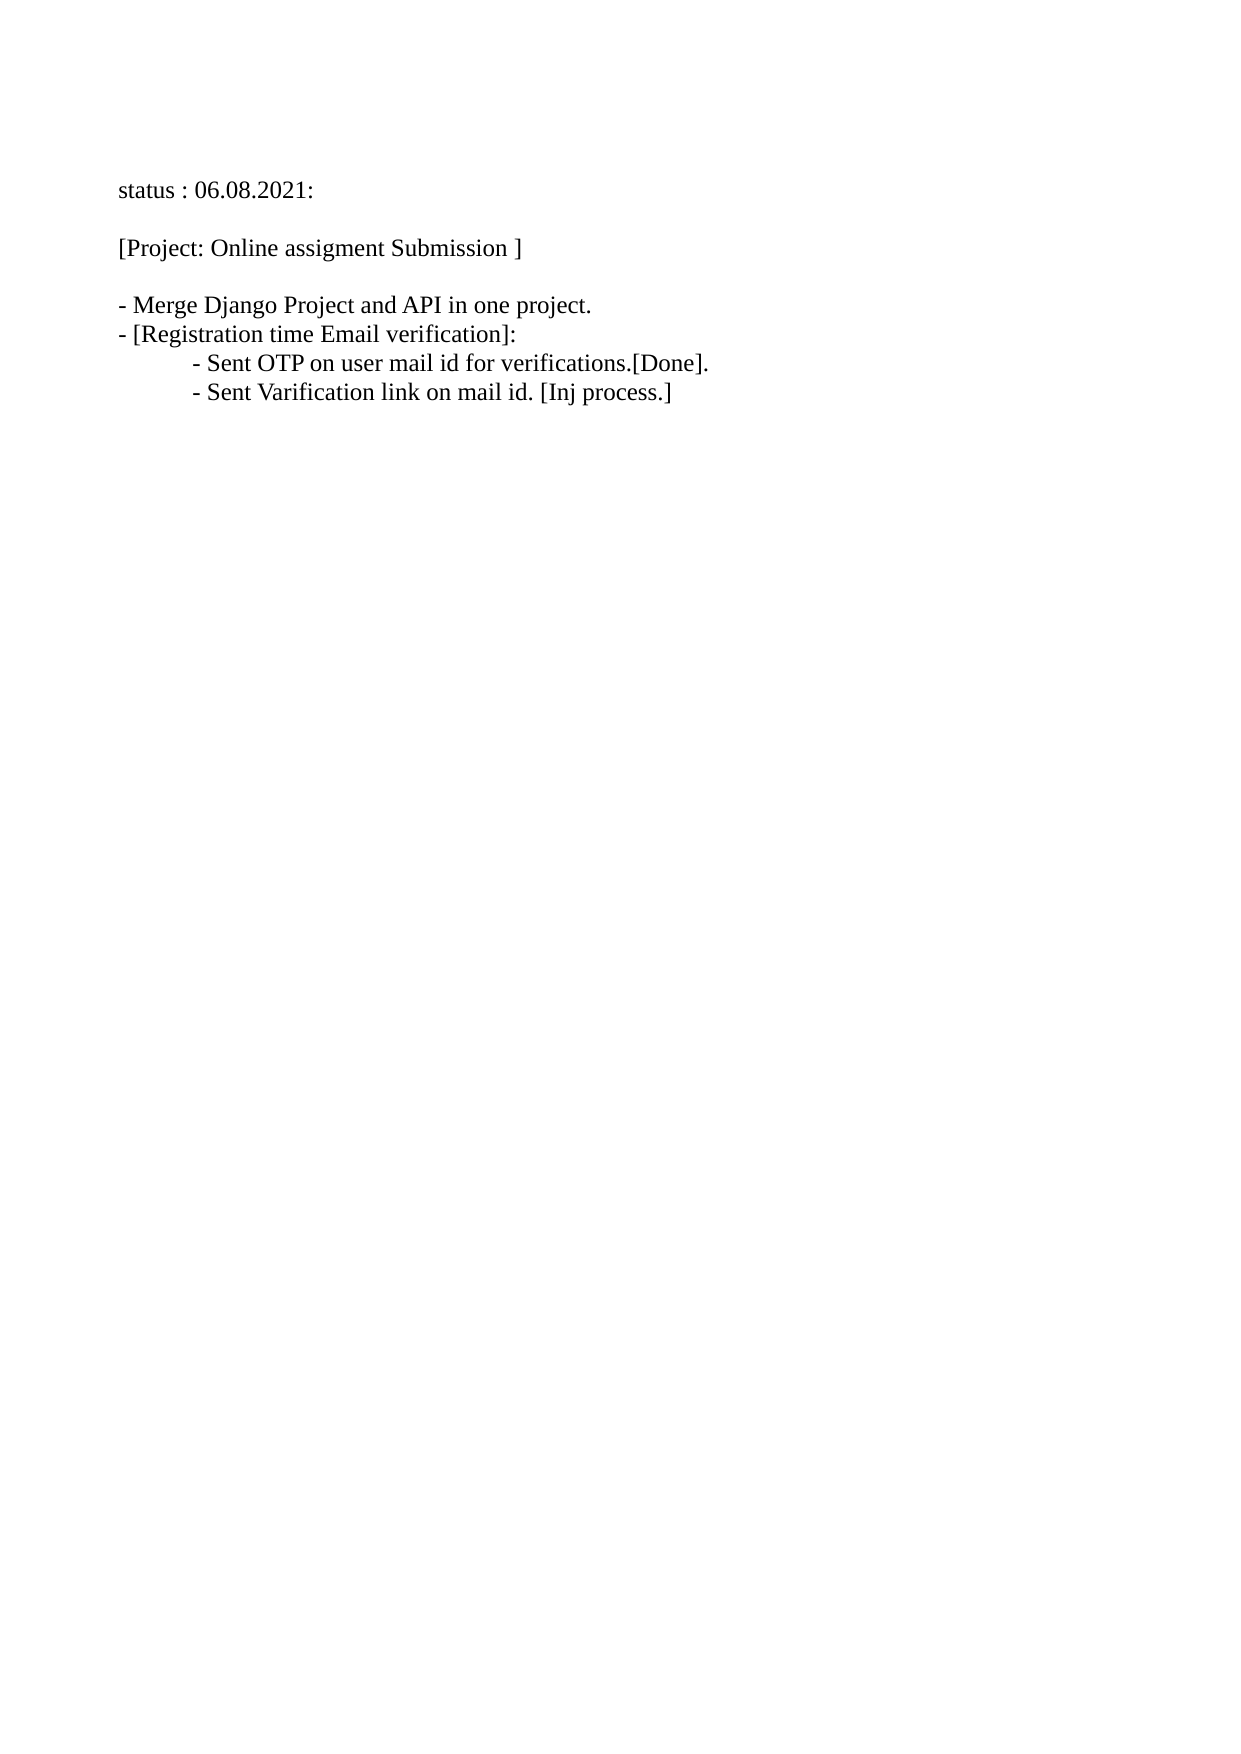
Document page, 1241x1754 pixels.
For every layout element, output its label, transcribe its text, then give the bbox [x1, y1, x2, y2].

text - Merge Django Project and API in one project. - [Registration time Email verification]: [118, 291, 1122, 348]
text status : 06.08.2021: [118, 176, 1122, 204]
text [Project: Online assigment Submission ] [118, 233, 1122, 262]
text - Sent OTP on user mail id for verifications.[Done]. - Sent Varification link on mail id. [Inj process.] [118, 348, 1122, 406]
